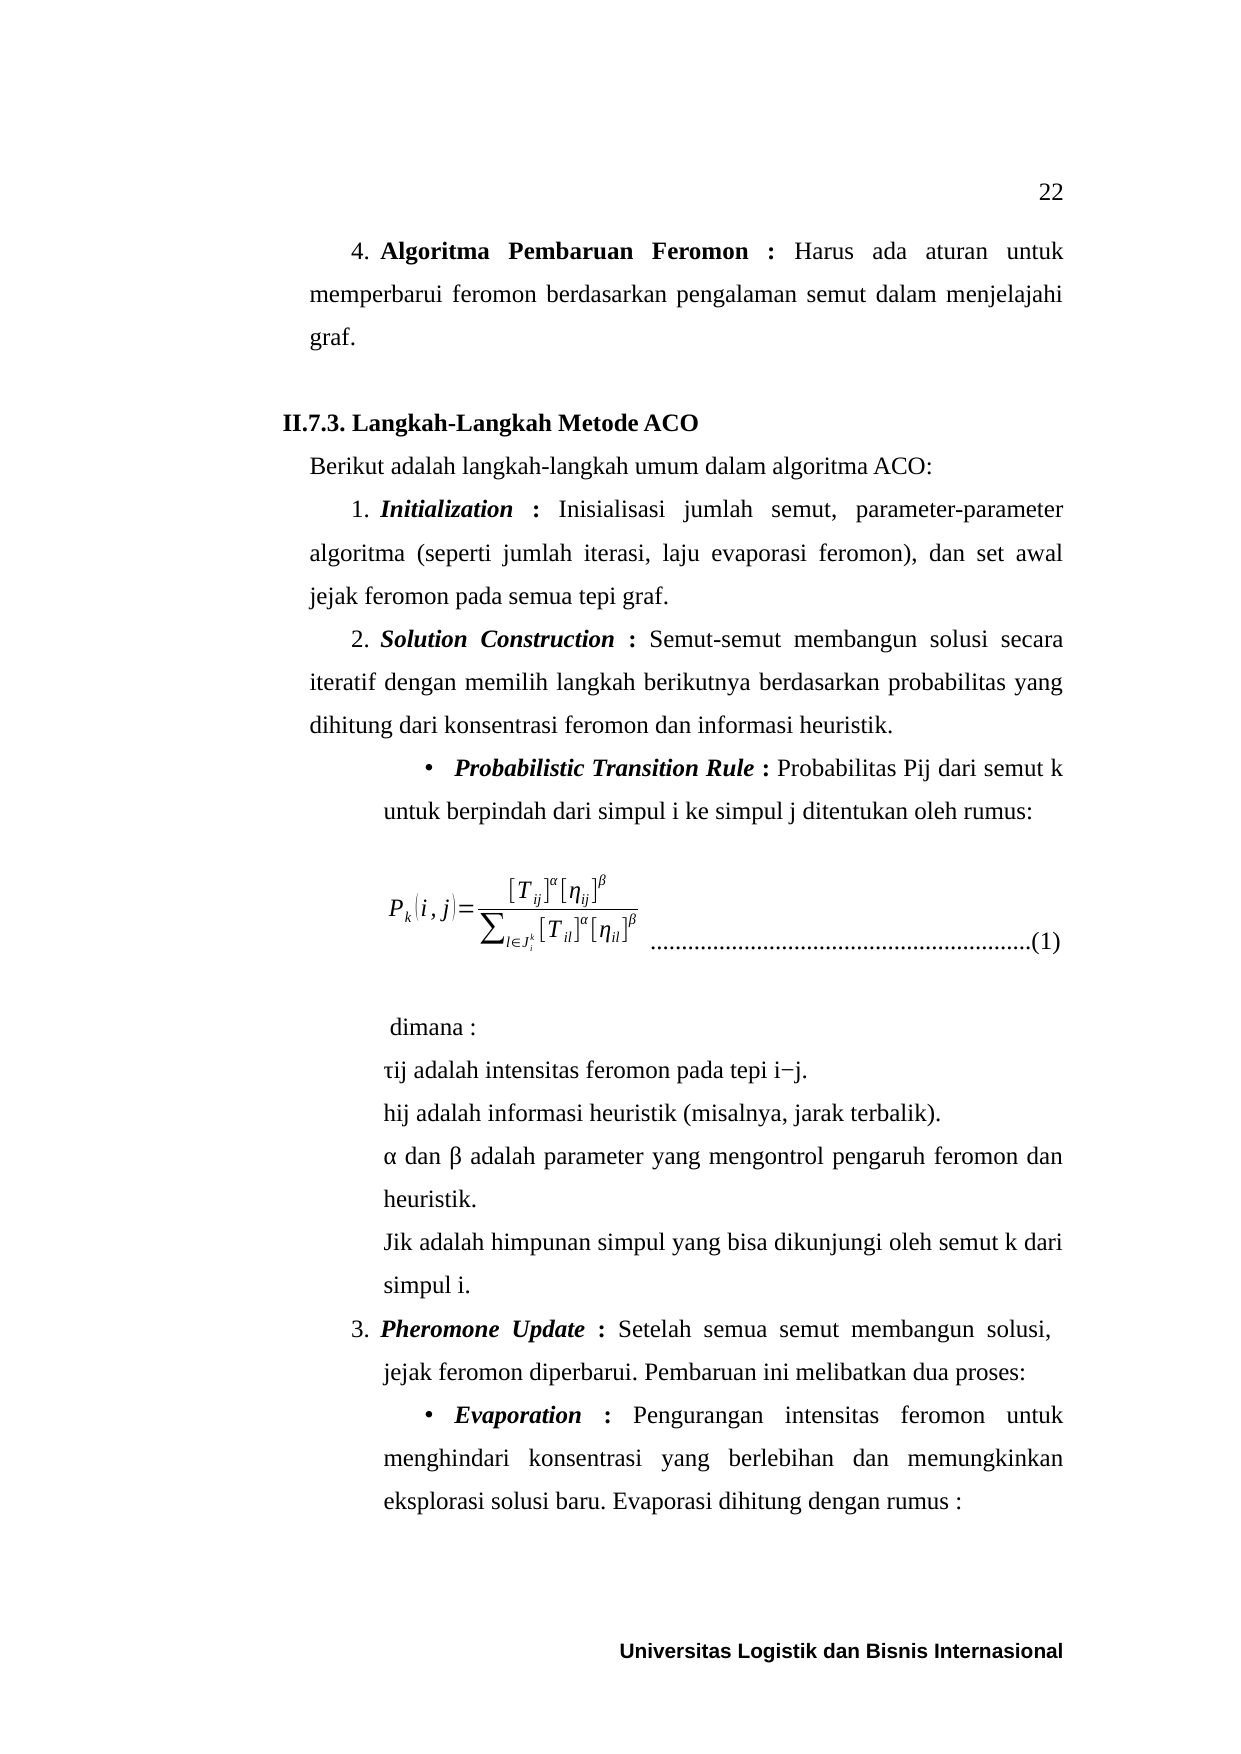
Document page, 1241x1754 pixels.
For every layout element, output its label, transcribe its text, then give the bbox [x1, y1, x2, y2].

table_header .............................................................(1) [650, 926, 1063, 969]
list Initialization : Inisialisasi jumlah semut, parameter-parameter algoritma (seperti jumlah iterasi, laju evaporasi feromon), dan set awal jejak feromon pada semua tepi graf. [280, 494, 1063, 609]
list Evaporation : Pengurangan intensitas feromon untuk menghindari konsentrasi yang berlebihan dan memungkinkan eksplorasi solusi baru. Evaporasi dihitung dengan rumus : [354, 1400, 1063, 1515]
list Pheromone Update : Setelah semua semut membangun solusi, jejak feromon diperbarui. Pembaruan ini melibatkan dua proses: [280, 1314, 1063, 1386]
list α dan β adalah parameter yang mengontrol pengaruh feromon dan heuristik. [354, 1141, 1063, 1213]
list Algoritma Pembaruan Feromon : Harus ada aturan untuk memperbarui feromon berdasarkan pengalaman semut dalam menjelajahi graf. [280, 236, 1063, 351]
list hij adalah informasi heuristik (misalnya, jarak terbalik). [354, 1098, 1063, 1127]
list Jik adalah himpunan simpul yang bisa dikunjungi oleh semut k dari simpul i. [354, 1227, 1063, 1299]
text Berikut adalah langkah-langkah umum dalam algoritma ACO: [236, 451, 1063, 480]
table_header [384, 926, 650, 969]
list dimana : [354, 1012, 1063, 1041]
list Probabilistic Transition Rule : Probabilitas Pij dari semut k untuk berpindah dari simpul i ke simpul j ditentukan oleh rumus: [354, 753, 1063, 825]
subtitle Langkah-Langkah Metode ACO [282, 408, 1063, 437]
list τij adalah intensitas feromon pada tepi i−j. [354, 1055, 1063, 1084]
list Solution Construction : Semut-semut membangun solusi secara iteratif dengan memilih langkah berikutnya berdasarkan probabilitas yang dihitung dari konsentrasi feromon dan informasi heuristik. [280, 624, 1063, 739]
